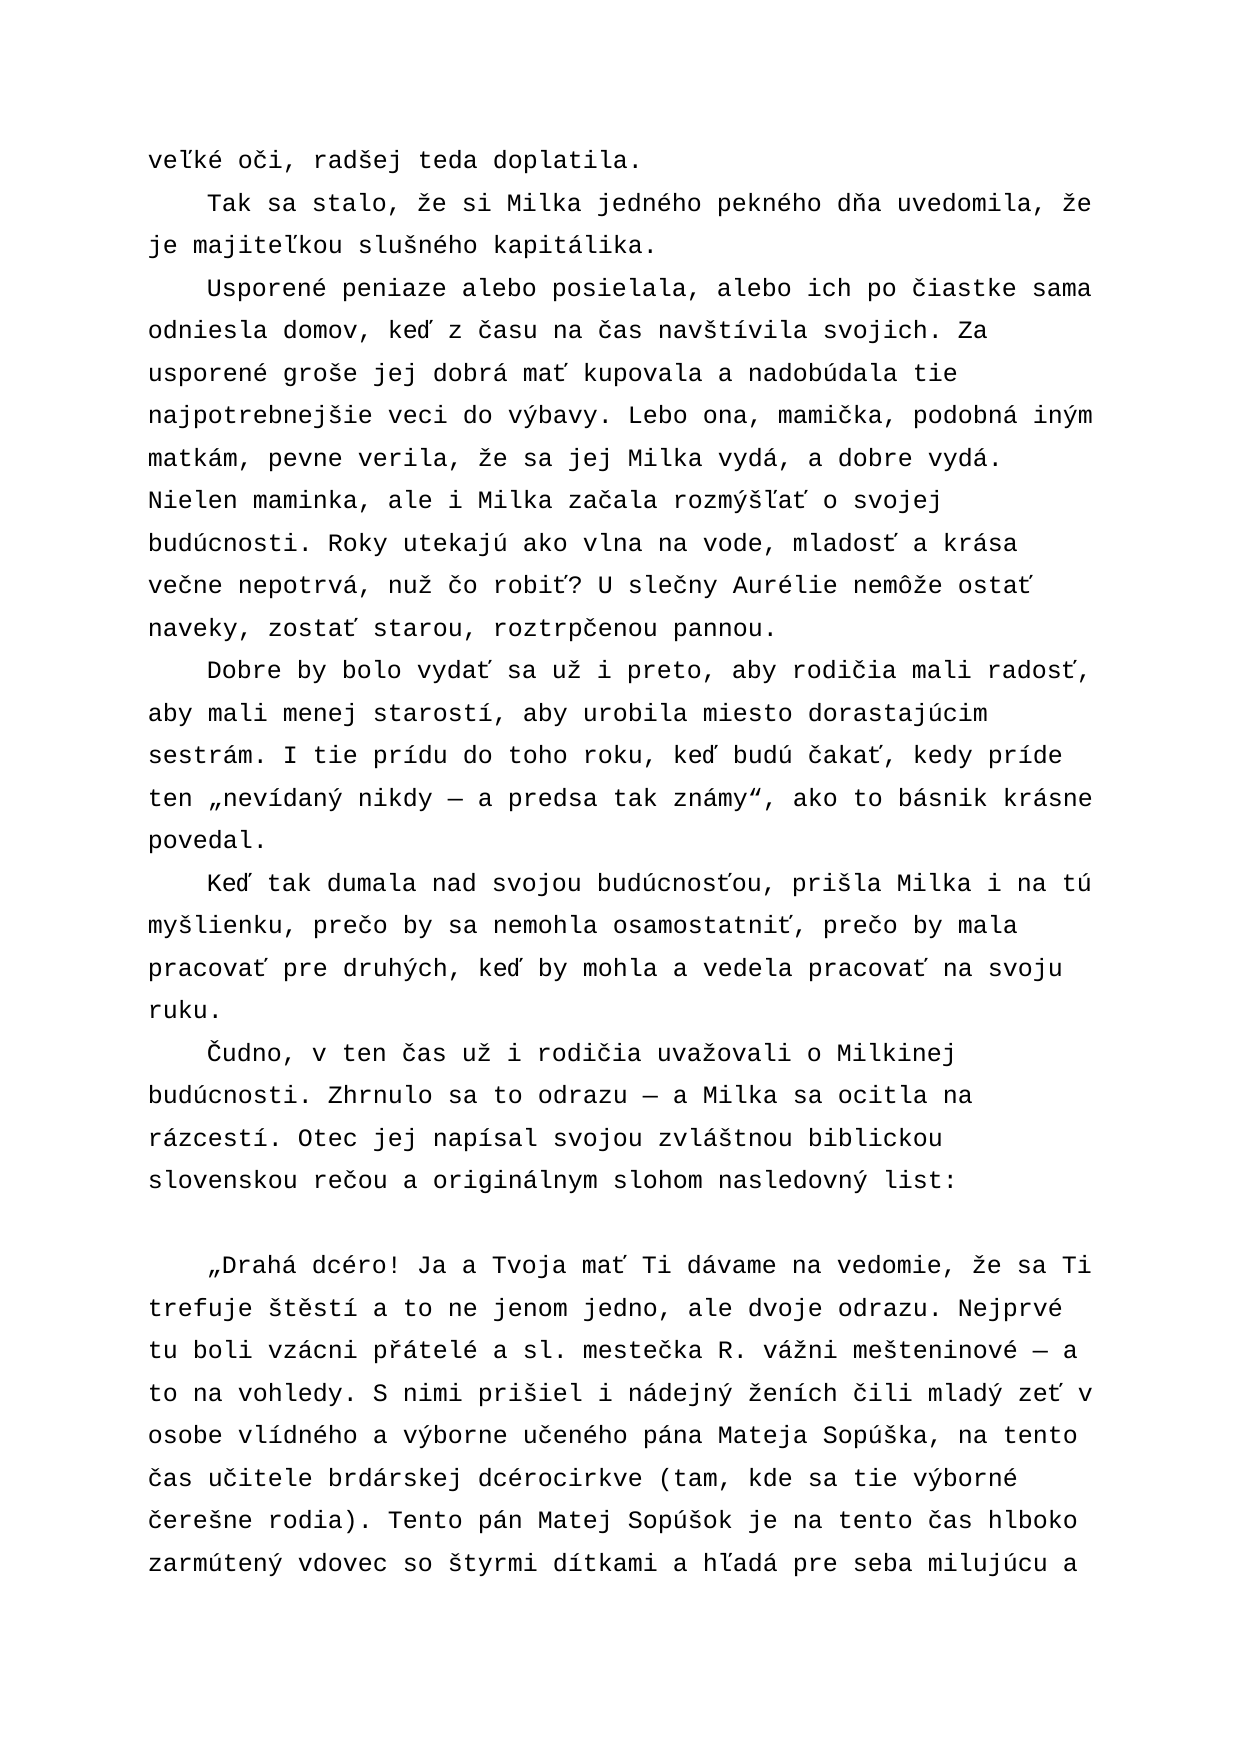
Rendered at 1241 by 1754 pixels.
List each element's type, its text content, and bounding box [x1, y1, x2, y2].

text Dobre by bolo vydať sa už i preto, aby rodičia mali radosť, aby mali menej starostí, aby urobila miesto dorastajúcim sestrám. I tie prídu do toho roku, keď budú čakať, kedy príde ten „nevídaný nikdy — a predsa tak známy“, ako to básnik krásne povedal. [148, 658, 1093, 856]
text Usporené peniaze alebo posielala, alebo ich po čiastke sama odniesla domov, keď z času na čas navštívila svojich. Za usporené groše jej dobrá mať kupovala a nadobúdala tie najpotrebnejšie veci do výbavy. Lebo ona, mamička, podobná iným matkám, pevne verila, že sa jej Milka vydá, a dobre vydá. Nielen maminka, ale i Milka začala rozmýšľať o svojej budúcnosti. Roky utekajú ako vlna na vode, mladosť a krása večne nepotrvá, nuž čo robiť? U slečny Aurélie nemôže ostať naveky, zostať starou, roztrpčenou pannou. [148, 275, 1093, 643]
text Keď tak dumala nad svojou budúcnosťou, prišla Milka i na tú myšlienku, prečo by sa nemohla osamostatniť, prečo by mala pracovať pre druhých, keď by mohla a vedela pracovať na svoju ruku. [148, 870, 1093, 1026]
text „Drahá dcéro! Ja a Tvoja mať Ti dávame na vedomie, že sa Ti trefuje štěstí a to ne jenom jedno, ale dvoje odrazu. Nejprvé tu boli vzácni přátelé a sl. mestečka R. vážni mešteninové — a to na vohledy. S nimi prišiel i nádejný ženích čili mladý zeť v osobe vlídného a výborne učeného pána Mateja Sopúška, na tento čas učitele brdárskej dcérocirkve (tam, kde sa tie výborné čerešne rodia). Tento pán Matej Sopúšok je na tento čas hlboko zarmútený vdovec so štyrmi dítkami a hľadá pre seba milujúcu a [148, 1253, 1093, 1578]
text veľké oči, radšej teda doplatila. [148, 148, 1093, 176]
text Čudno, v ten čas už i rodičia uvažovali o Milkinej budúcnosti. Zhrnulo sa to odrazu — a Milka sa ocitla na rázcestí. Otec jej napísal svojou zvláštnou biblickou slovenskou rečou a originálnym slohom nasledovný list: [148, 1040, 1093, 1196]
text Tak sa stalo, že si Milka jedného pekného dňa uvedomila, že je majiteľkou slušného kapitálika. [148, 190, 1093, 261]
